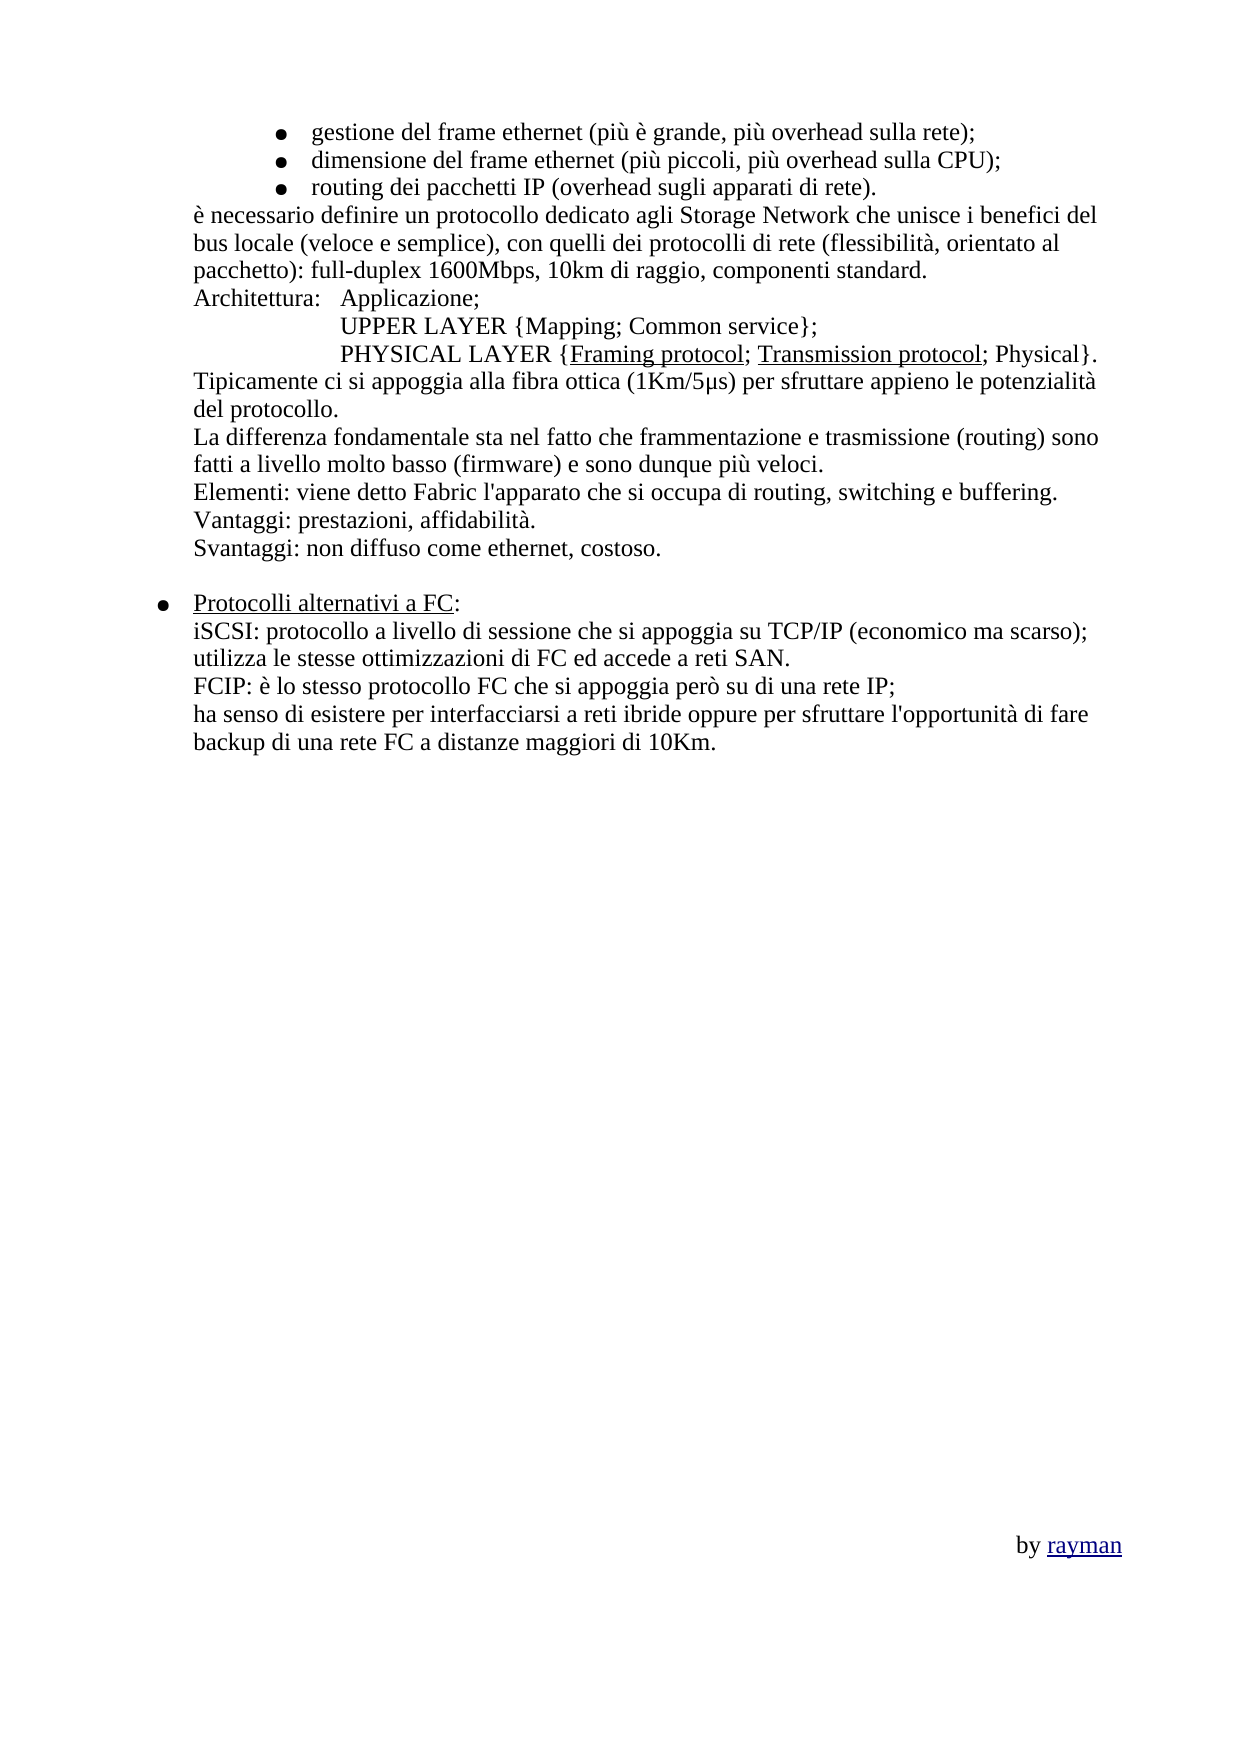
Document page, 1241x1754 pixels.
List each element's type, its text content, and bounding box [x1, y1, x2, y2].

list Architettura: Applicazione; [156, 284, 1122, 312]
list ha senso di esistere per interfacciarsi a reti ibride oppure per sfruttare l'opportunità di fare backup di una rete FC a distanze maggiori di 10Km. [156, 700, 1122, 755]
list Elementi: viene detto Fabric l'apparato che si occupa di routing, switching e buffering. [156, 478, 1122, 506]
list routing dei pacchetti IP (overhead sugli apparati di rete). [274, 173, 1122, 201]
list dimensione del frame ethernet (più piccoli, più overhead sulla CPU); [274, 146, 1122, 173]
list gestione del frame ethernet (più è grande, più overhead sulla rete); [274, 118, 1122, 146]
list Vantaggi: prestazioni, affidabilità. [156, 506, 1122, 534]
list Protocolli alternativi a FC: [156, 589, 1122, 617]
list La differenza fondamentale sta nel fatto che frammentazione e trasmissione (routing) sono fatti a livello molto basso (firmware) e sono dunque più veloci. [156, 423, 1122, 478]
text UPPER LAYER {Mapping; Common service}; [118, 312, 1122, 340]
list FCIP: è lo stesso protocollo FC che si appoggia però su di una rete IP; [156, 672, 1122, 700]
list Svantaggi: non diffuso come ethernet, costoso. [156, 534, 1122, 561]
text by rayman [118, 1531, 1122, 1559]
list Tipicamente ci si appoggia alla fibra ottica (1Km/5μs) per sfruttare appieno le potenzialità del protocollo. [156, 367, 1122, 423]
list utilizza le stesse ottimizzazioni di FC ed accede a reti SAN. [156, 644, 1122, 672]
list è necessario definire un protocollo dedicato agli Storage Network che unisce i benefici del bus locale (veloce e semplice), con quelli dei protocolli di rete (flessibilità, orientato al pacchetto): full-duplex 1600Mbps, 10km di raggio, componenti standard. [156, 201, 1122, 284]
text PHYSICAL LAYER {Framing protocol; Transmission protocol; Physical}. [118, 340, 1122, 367]
list iSCSI: protocollo a livello di sessione che si appoggia su TCP/IP (economico ma scarso); [156, 617, 1122, 644]
